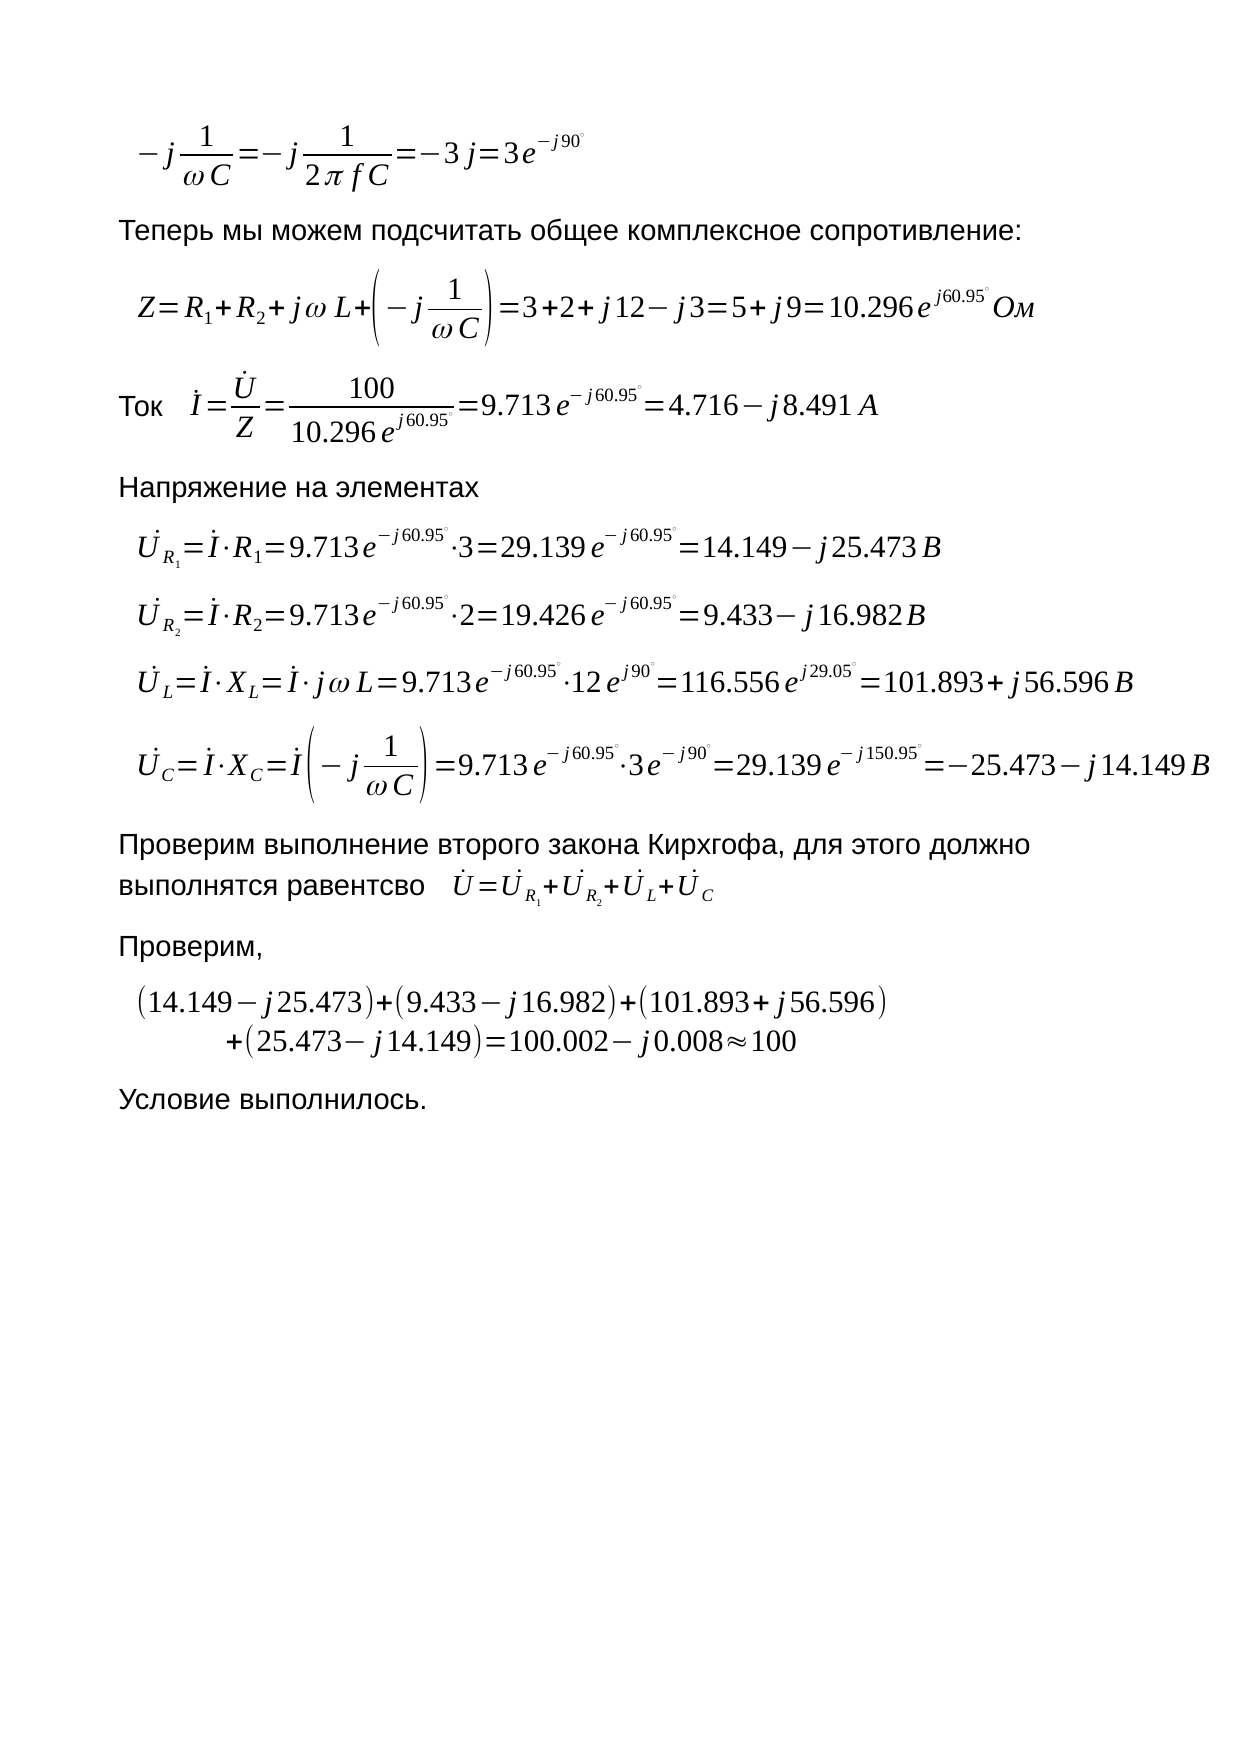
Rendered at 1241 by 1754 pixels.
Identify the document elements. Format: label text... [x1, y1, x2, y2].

text Проверим выполнение второго закона Кирхгофа, для этого должно выполнятся равентсво [118, 827, 1122, 908]
text Условие выполнилось. [118, 1082, 1122, 1115]
text Ток [118, 370, 1122, 449]
text Напряжение на элементах [118, 470, 1122, 503]
text Проверим, [118, 929, 1122, 963]
text Теперь мы можем подсчитать общее комплексное сопротивление: [118, 213, 1122, 247]
